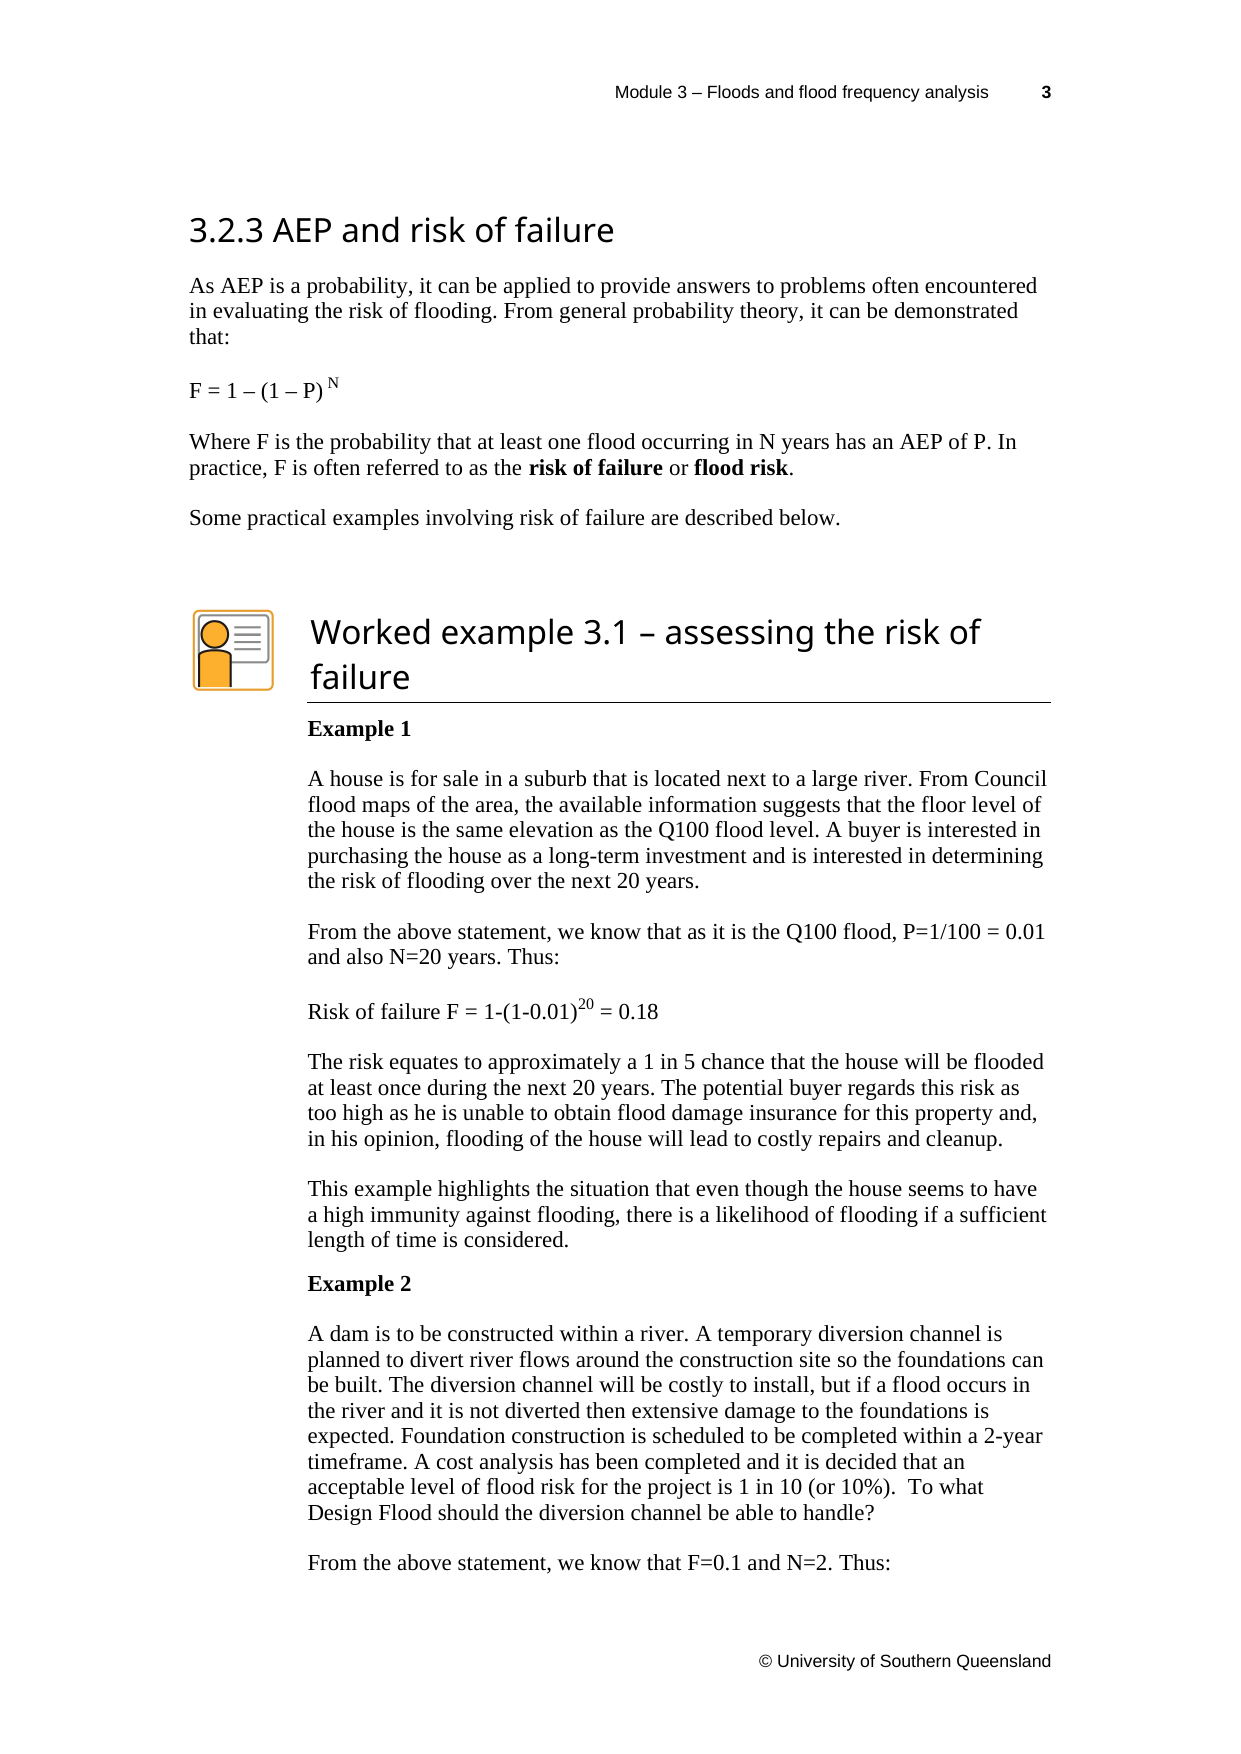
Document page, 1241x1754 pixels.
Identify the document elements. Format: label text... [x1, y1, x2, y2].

text Where F is the probability that at least one flood occurring in N years has an AEP of P. In practice, F is often referred to as the risk of failure or flood risk. [189, 429, 1051, 480]
text Some practical examples involving risk of failure are described below. [189, 505, 1051, 530]
table_header [189, 606, 307, 1271]
table_header Worked example 3.1 – assessing the risk of failure [307, 606, 1051, 702]
subtitle AEP and risk of failure [189, 207, 1051, 252]
text F = 1 – (1 – P) N [189, 374, 1051, 404]
text As AEP is a probability, it can be applied to provide answers to problems often encountered in evaluating the risk of flooding. From general probability theory, it can be demonstrated that: [189, 273, 1051, 349]
table_cell [189, 1271, 307, 1593]
table_header Example 1 A house is for sale in a suburb that is located next to a large river. From Council flood maps of the area, the available information suggests that the floor level of the house is the same elevation as the Q100 flood level. A buyer is interested in purchasing the house as a long-term investment and is interested in determining the risk of flooding over the next 20 years. From the above statement, we know that as it is the Q100 flood, P=1/100 = 0.01 and also N=20 years. Thus: Risk of failure F = 1-(1-0.01)20 = 0.18 The risk equates to approximately a 1 in 5 chance that the house will be flooded at least once during the next 20 years. The potential buyer regards this risk as too high as he is unable to obtain flood damage insurance for this property and, in his opinion, flooding of the house will lead to costly repairs and cleanup. This example highlights the situation that even though the house seems to have a high immunity against flooding, there is a likelihood of flooding if a sufficient length of time is considered. [307, 703, 1051, 1271]
picture [188, 606, 278, 695]
table_cell Example 2 A dam is to be constructed within a river. A temporary diversion channel is planned to divert river flows around the construction site so the foundations can be built. The diversion channel will be costly to install, but if a flood occurs in the river and it is not diverted then extensive damage to the foundations is expected. Foundation construction is scheduled to be completed within a 2-year timeframe. A cost analysis has been completed and it is decided that an acceptable level of flood risk for the project is 1 in 10 (or 10%). To what Design Flood should the diversion channel be able to handle? From the above statement, we know that F=0.1 and N=2. Thus: [307, 1271, 1051, 1593]
